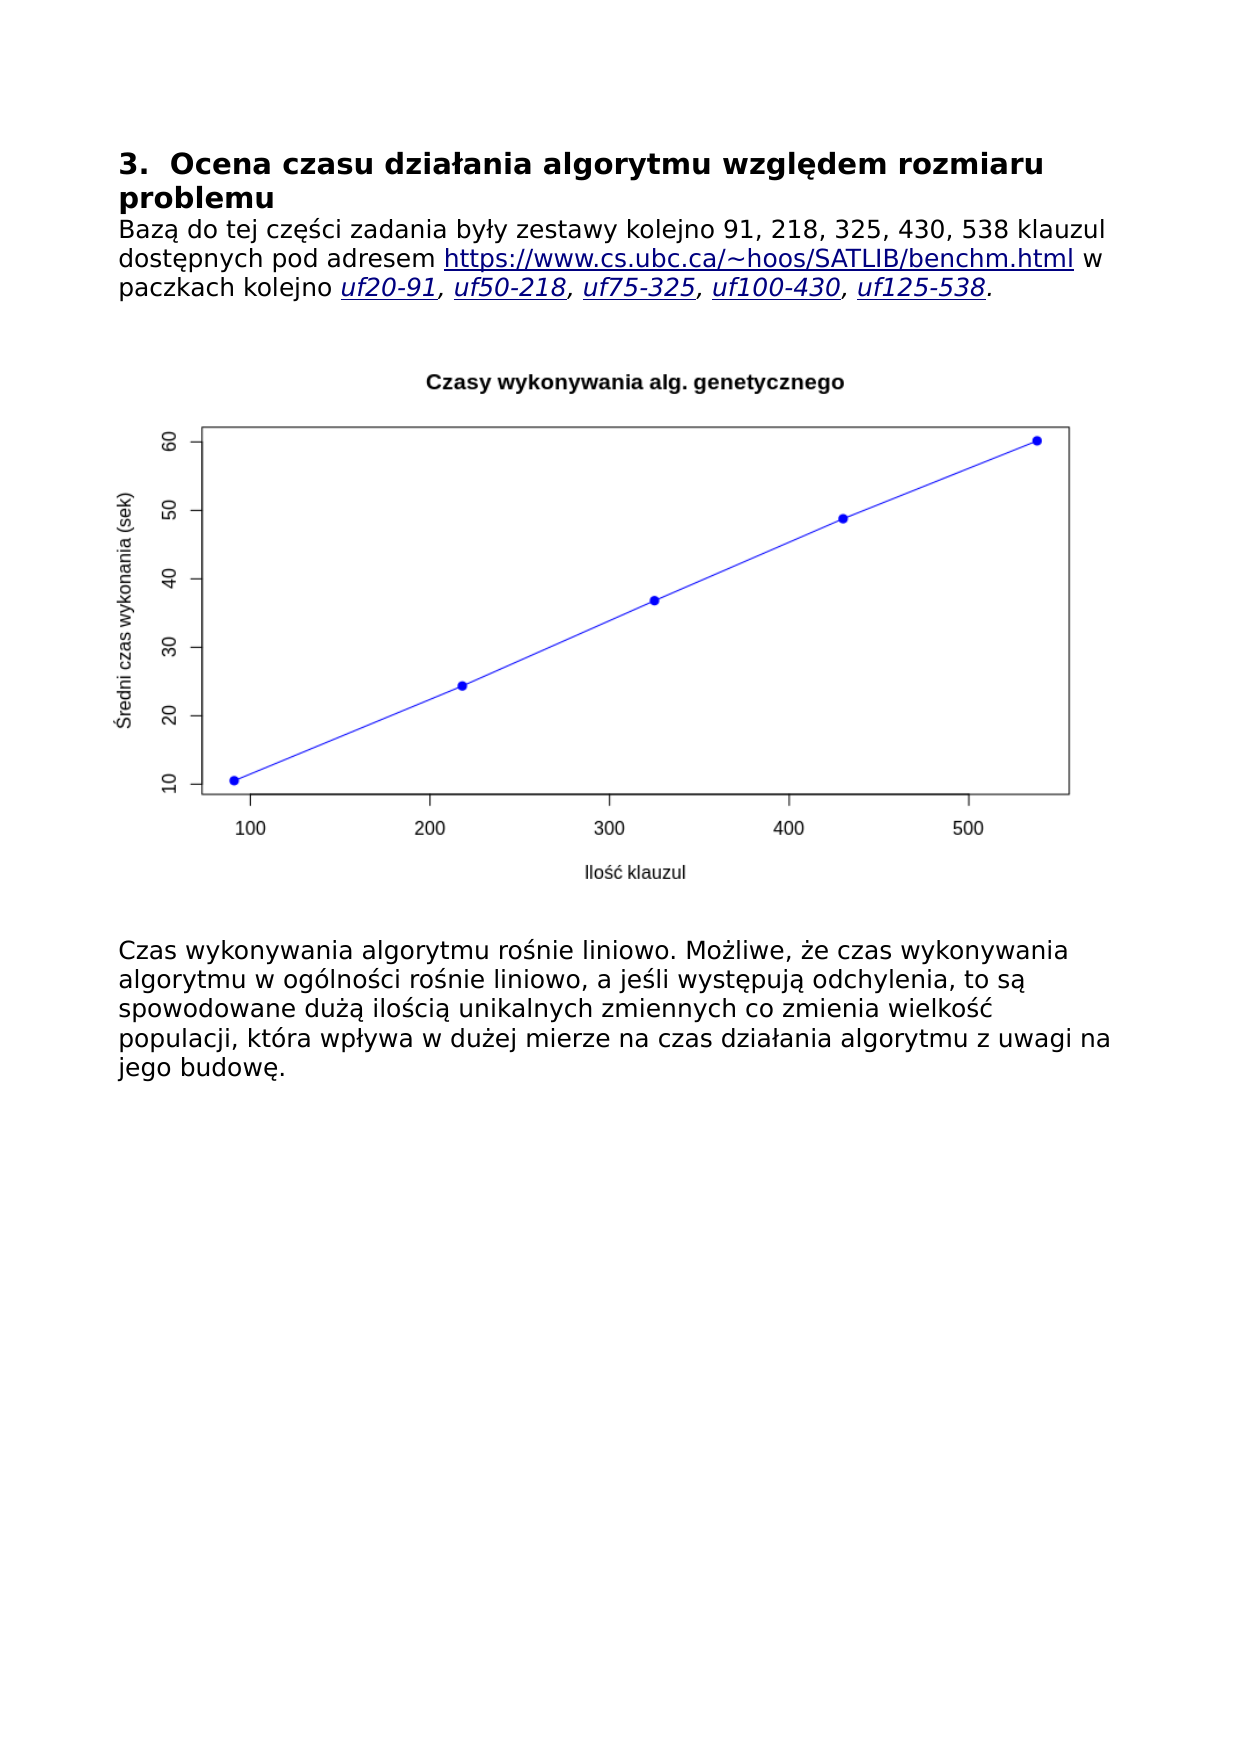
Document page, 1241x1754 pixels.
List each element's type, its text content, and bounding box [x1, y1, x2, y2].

picture [111, 337, 1116, 908]
text Czas wykonywania algorytmu rośnie liniowo. Możliwe, że czas wykonywania algorytmu w ogólności rośnie liniowo, a jeśli występują odchylenia, to są spowodowane dużą ilością unikalnych zmiennych co zmienia wielkość populacji, która wpływa w dużej mierze na czas działania algorytmu z uwagi na jego budowę. [118, 936, 1122, 1082]
text Bazą do tej części zadania były zestawy kolejno 91, 218, 325, 430, 538 klauzul dostępnych pod adresem https://www.cs.ubc.ca/~hoos/SATLIB/benchm.html w paczkach kolejno uf20-91, uf50-218, uf75-325, uf100-430, uf125-538. [118, 215, 1122, 303]
text 3. Ocena czasu działania algorytmu względem rozmiaru problemu [118, 147, 1122, 215]
